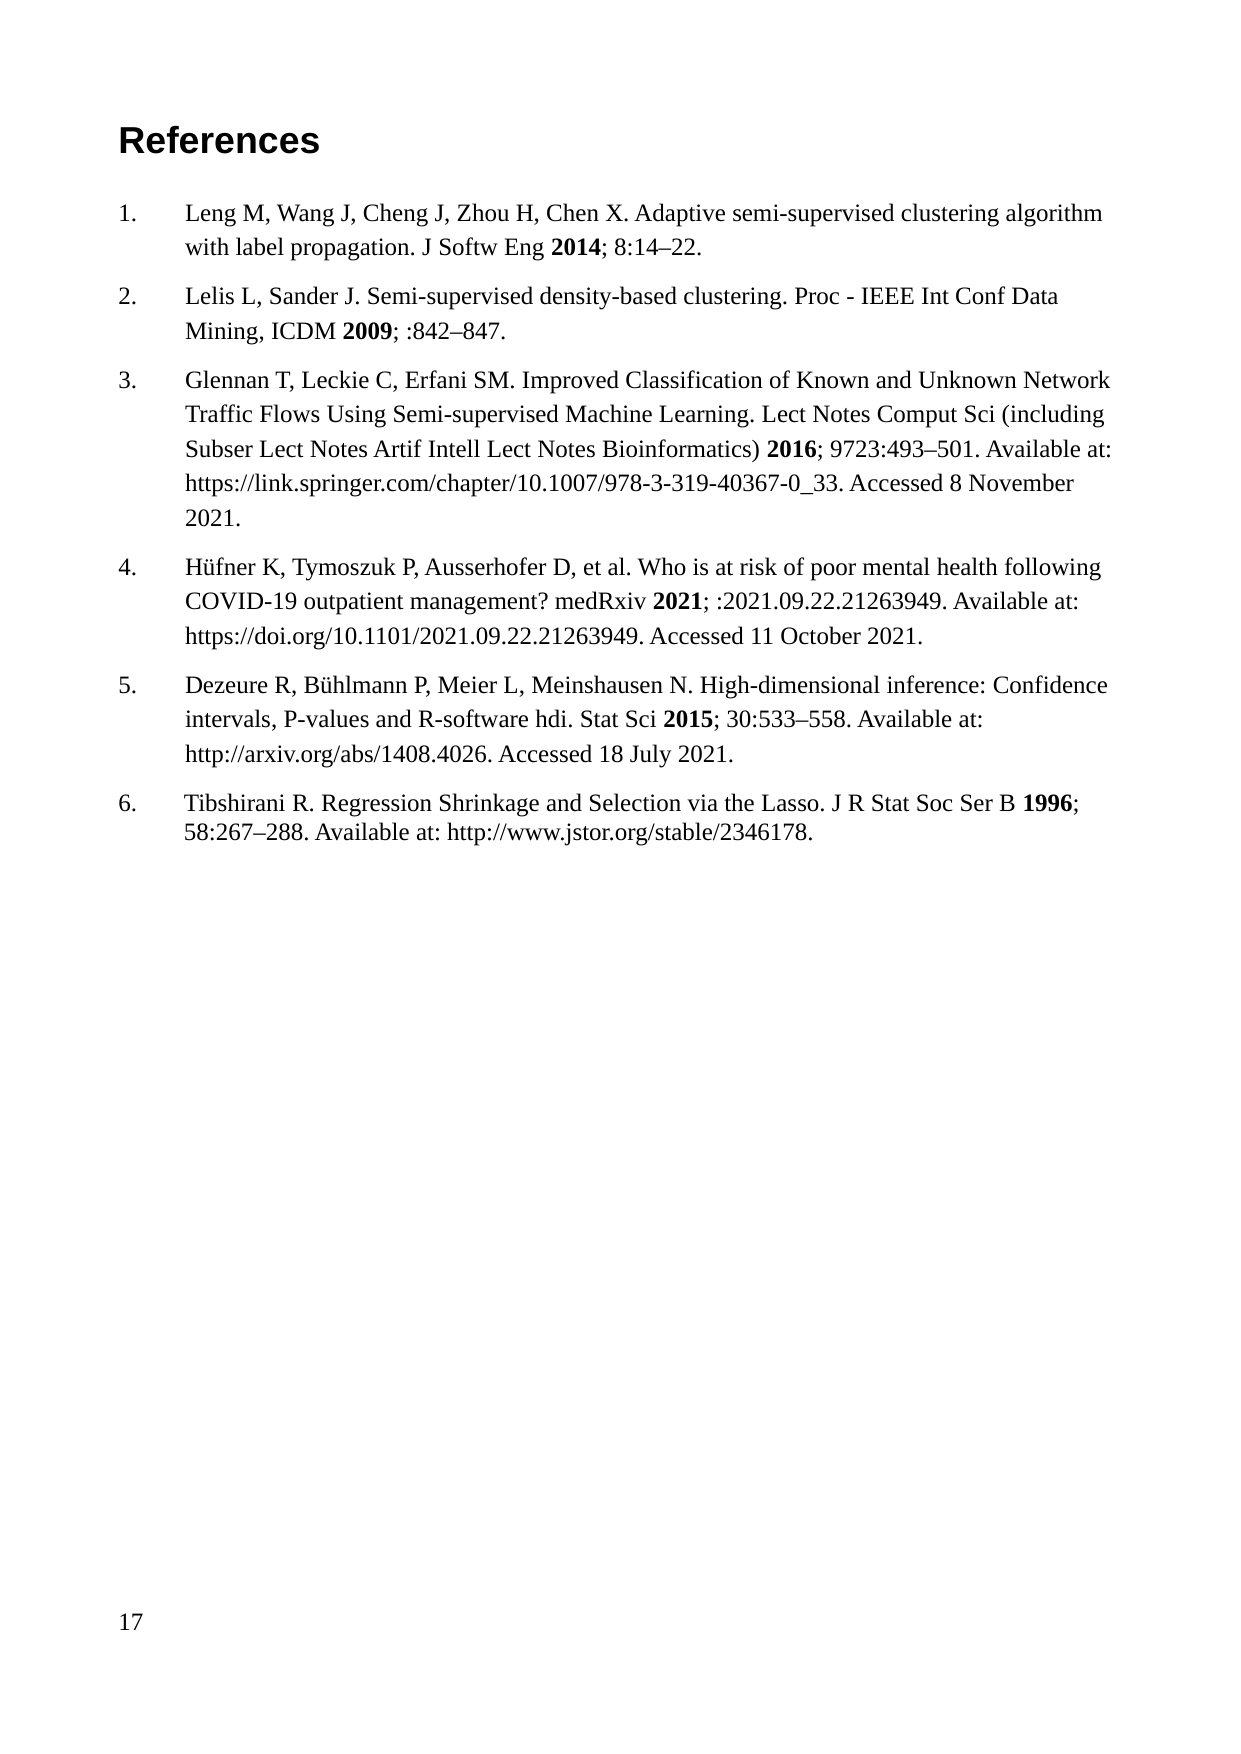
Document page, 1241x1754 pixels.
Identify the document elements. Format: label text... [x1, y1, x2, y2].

text 4. Hüfner K, Tymoszuk P, Ausserhofer D, et al. Who is at risk of poor mental health following COVID-19 outpatient management? medRxiv 2021; :2021.09.22.21263949. Available at: https://doi.org/10.1101/2021.09.22.21263949. Accessed 11 October 2021. [118, 552, 1122, 649]
text 1. Leng M, Wang J, Cheng J, Zhou H, Chen X. Adaptive semi-supervised clustering algorithm with label propagation. J Softw Eng 2014; 8:14–22. [118, 198, 1122, 261]
text 6. Tibshirani R. Regression Shrinkage and Selection via the Lasso. J R Stat Soc Ser B 1996; 58:267–288. Available at: http://www.jstor.org/stable/2346178. [118, 788, 1122, 845]
text 2. Lelis L, Sander J. Semi-supervised density-based clustering. Proc - IEEE Int Conf Data Mining, ICDM 2009; :842–847. [118, 281, 1122, 344]
text 3. Glennan T, Leckie C, Erfani SM. Improved Classification of Known and Unknown Network Traffic Flows Using Semi-supervised Machine Learning. Lect Notes Comput Sci (including Subser Lect Notes Artif Intell Lect Notes Bioinformatics) 2016; 9723:493–501. Available at: https://link.springer.com/chapter/10.1007/978-3-319-40367-0_33. Accessed 8 November 2021. [118, 365, 1122, 532]
text 5. Dezeure R, Bühlmann P, Meier L, Meinshausen N. High-dimensional inference: Confidence intervals, P-values and R-software hdi. Stat Sci 2015; 30:533–558. Available at: http://arxiv.org/abs/1408.4026. Accessed 18 July 2021. [118, 670, 1122, 768]
subtitle References [118, 118, 1122, 161]
